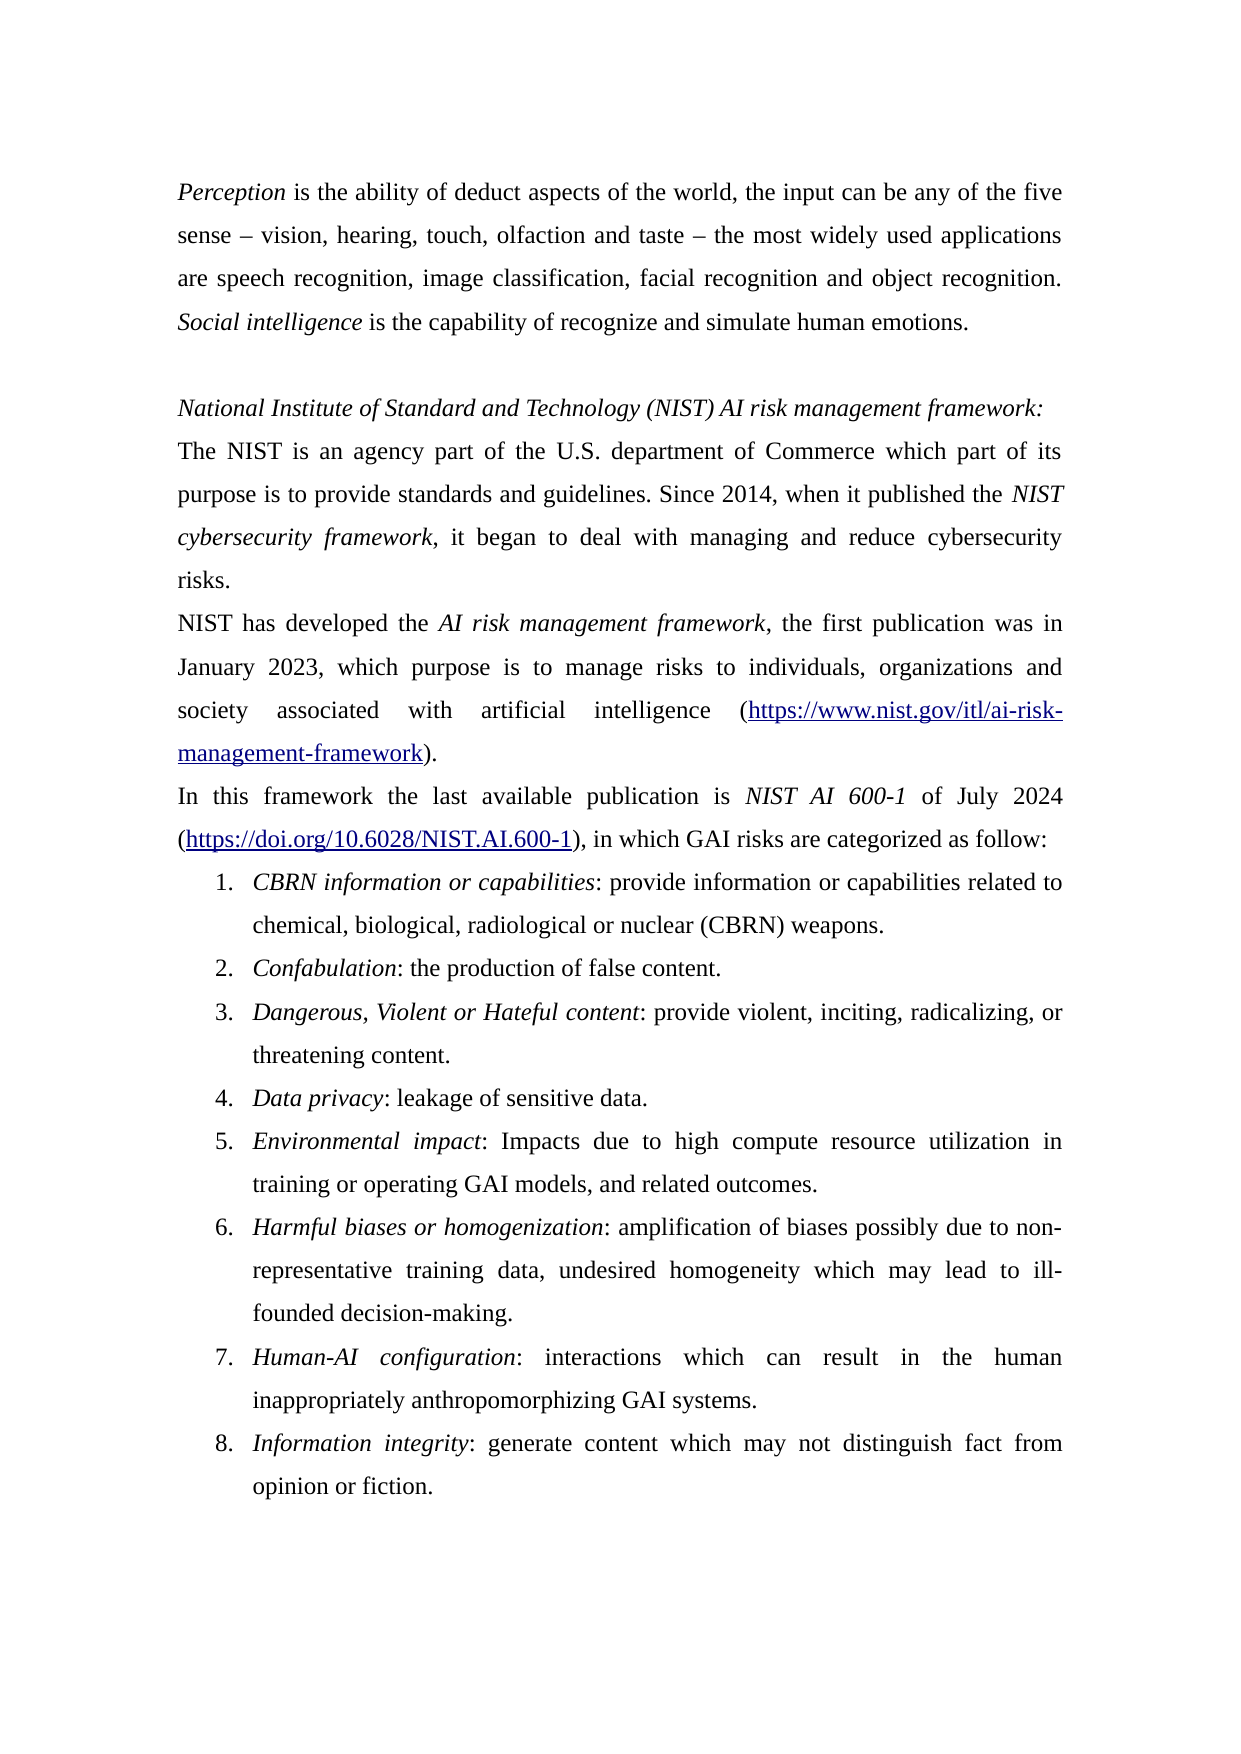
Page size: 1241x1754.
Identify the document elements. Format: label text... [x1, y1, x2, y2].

text Perception is the ability of deduct aspects of the world, the input can be any of the five sense – vision, hearing, touch, olfaction and taste – the most widely used applications are speech recognition, image classification, facial recognition and object recognition. Social intelligence is the capability of recognize and simulate human emotions. [177, 177, 1063, 335]
list Environmental impact: Impacts due to high compute resource utilization in training or operating GAI models, and related outcomes. [215, 1126, 1063, 1198]
list Data privacy: leakage of sensitive data. [215, 1083, 1063, 1112]
list CBRN information or capabilities: provide information or capabilities related to chemical, biological, radiological or nuclear (CBRN) weapons. [215, 867, 1063, 939]
list Information integrity: generate content which may not distinguish fact from opinion or fiction. [215, 1428, 1063, 1500]
text National Institute of Standard and Technology (NIST) AI risk management framework: [177, 393, 1063, 422]
list Human-AI configuration: interactions which can result in the human inappropriately anthropomorphizing GAI systems. [215, 1342, 1063, 1413]
text NIST has developed the AI risk management framework, the first publication was in January 2023, which purpose is to manage risks to individuals, organizations and society associated with artificial intelligence (https://www.nist.gov/itl/ai-risk-management-framework). [177, 608, 1063, 767]
text In this framework the last available publication is NIST AI 600-1 of July 2024 (https://doi.org/10.6028/NIST.AI.600-1), in which GAI risks are categorized as follow: [177, 781, 1063, 853]
text The NIST is an agency part of the U.S. department of Commerce which part of its purpose is to provide standards and guidelines. Since 2014, when it published the NIST cybersecurity framework, it began to deal with managing and reduce cybersecurity risks. [177, 436, 1063, 594]
list Confabulation: the production of false content. [215, 953, 1063, 982]
list Harmful biases or homogenization: amplification of biases possibly due to non-representative training data, undesired homogeneity which may lead to ill-founded decision-making. [215, 1212, 1063, 1327]
list Dangerous, Violent or Hateful content: provide violent, inciting, radicalizing, or threatening content. [215, 997, 1063, 1068]
